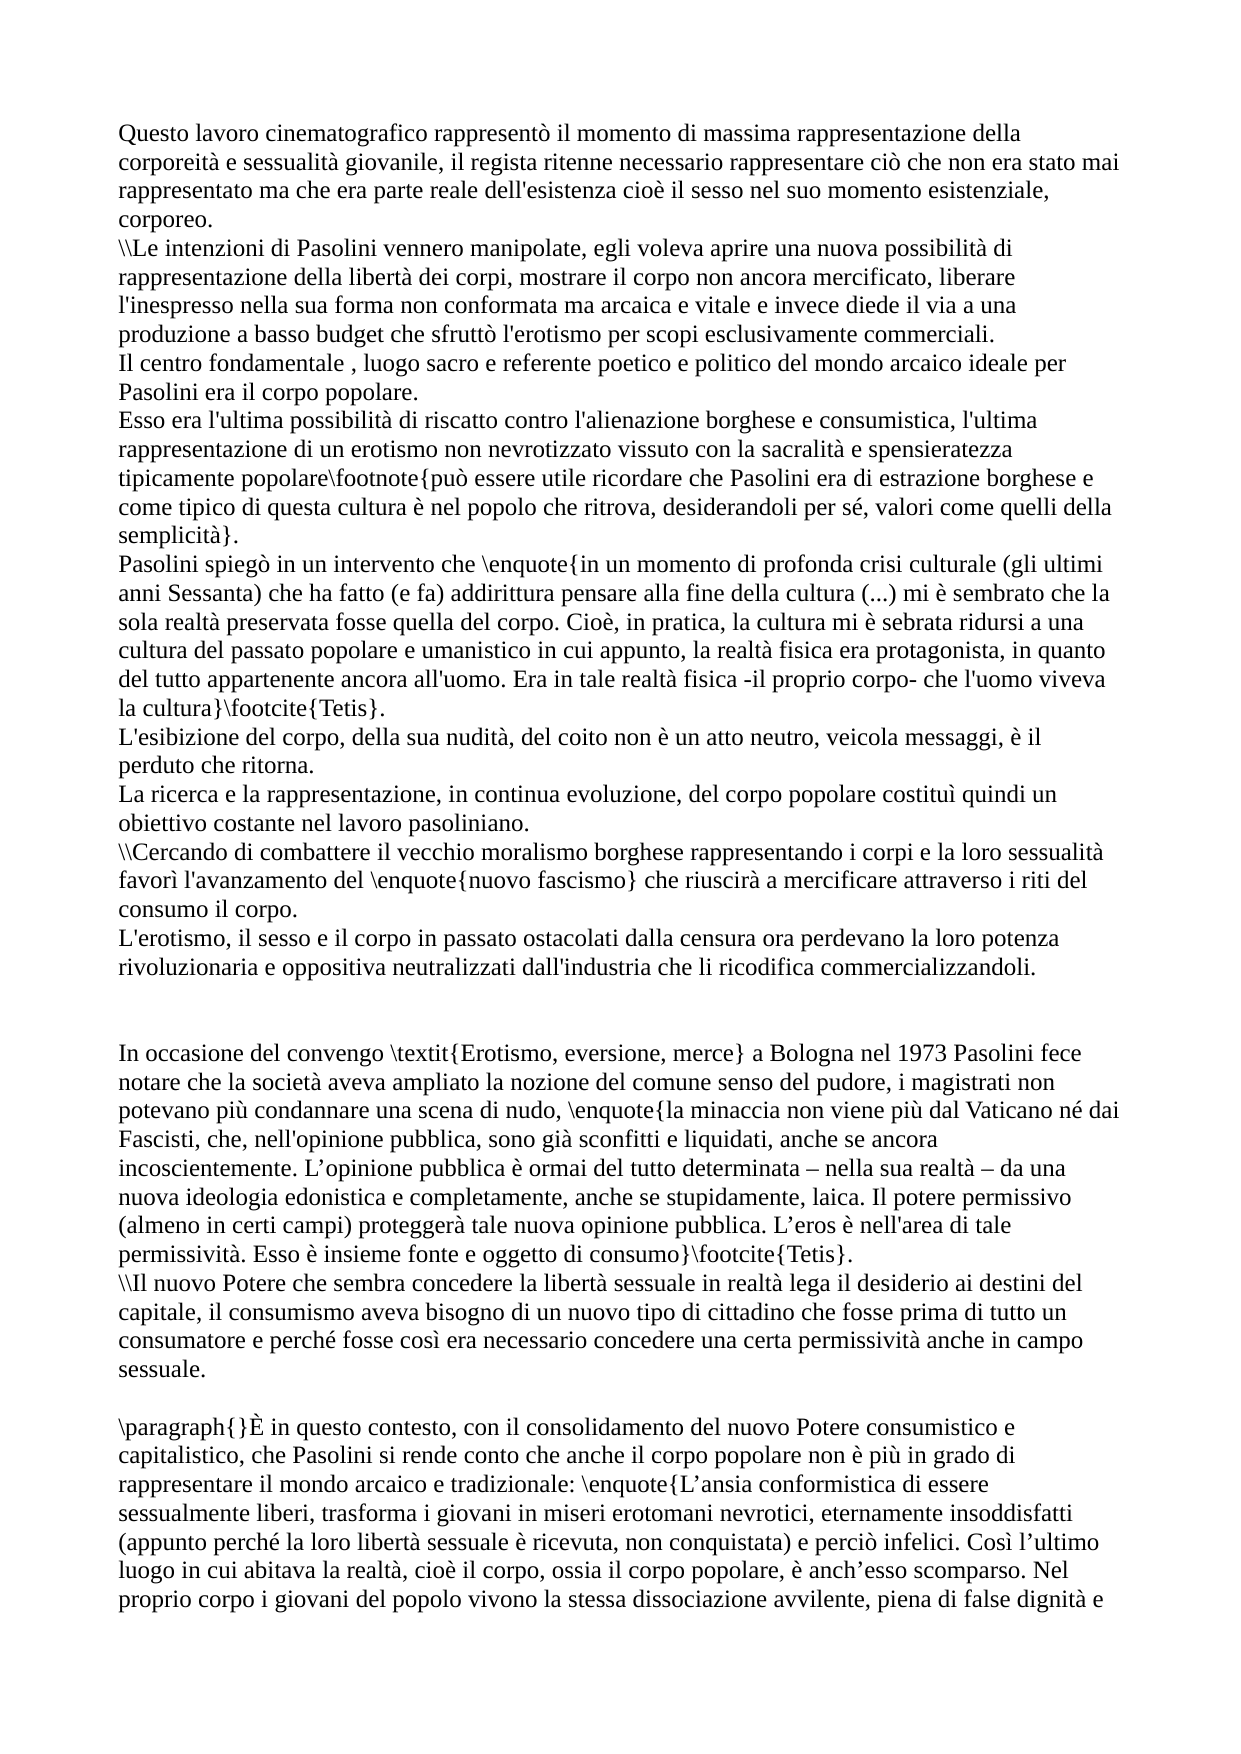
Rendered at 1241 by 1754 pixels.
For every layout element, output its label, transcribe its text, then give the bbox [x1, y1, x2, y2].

text Questo lavoro cinematografico rappresentò il momento di massima rappresentazione della corporeità e sessualità giovanile, il regista ritenne necessario rappresentare ciò che non era stato mai rappresentato ma che era parte reale dell'esistenza cioè il sesso nel suo momento esistenziale, corporeo. \\Le intenzioni di Pasolini vennero manipolate, egli voleva aprire una nuova possibilità di rappresentazione della libertà dei corpi, mostrare il corpo non ancora mercificato, liberare l'inespresso nella sua forma non conformata ma arcaica e vitale e invece diede il via a una produzione a basso budget che sfruttò l'erotismo per scopi esclusivamente commerciali. Il centro fondamentale , luogo sacro e referente poetico e politico del mondo arcaico ideale per Pasolini era il corpo popolare. Esso era l'ultima possibilità di riscatto contro l'alienazione borghese e consumistica, l'ultima rappresentazione di un erotismo non nevrotizzato vissuto con la sacralità e spensieratezza tipicamente popolare\footnote{può essere utile ricordare che Pasolini era di estrazione borghese e come tipico di questa cultura è nel popolo che ritrova, desiderandoli per sé, valori come quelli della semplicità}. Pasolini spiegò in un intervento che \enquote{in un momento di profonda crisi culturale (gli ultimi anni Sessanta) che ha fatto (e fa) addirittura pensare alla fine della cultura (...) mi è sembrato che la sola realtà preservata fosse quella del corpo. Cioè, in pratica, la cultura mi è sebrata ridursi a una cultura del passato popolare e umanistico in cui appunto, la realtà fisica era protagonista, in quanto del tutto appartenente ancora all'uomo. Era in tale realtà fisica -il proprio corpo- che l'uomo viveva la cultura}\footcite{Tetis}. L'esibizione del corpo, della sua nudità, del coito non è un atto neutro, veicola messaggi, è il perduto che ritorna. La ricerca e la rappresentazione, in continua evoluzione, del corpo popolare costituì quindi un obiettivo costante nel lavoro pasoliniano. \\Cercando di combattere il vecchio moralismo borghese rappresentando i corpi e la loro sessualità favorì l'avanzamento del \enquote{nuovo fascismo} che riuscirà a mercificare attraverso i riti del consumo il corpo. L'erotismo, il sesso e il corpo in passato ostacolati dalla censura ora perdevano la loro potenza rivoluzionaria e oppositiva neutralizzati dall'industria che li ricodifica commercializzandoli. In occasione del convengo \textit{Erotismo, eversione, merce} a Bologna nel 1973 Pasolini fece notare che la società aveva ampliato la nozione del comune senso del pudore, i magistrati non potevano più condannare una scena di nudo, \enquote{la minaccia non viene più dal Vaticano né dai Fascisti, che, nell'opinione pubblica, sono già sconfitti e liquidati, anche se ancora incoscientemente. L’opinione pubblica è ormai del tutto determinata – nella sua realtà – da una nuova ideologia edonistica e completamente, anche se stupidamente, laica. Il potere permissivo (almeno in certi campi) proteggerà tale nuova opinione pubblica. L’eros è nell'area di tale permissività. Esso è insieme fonte e oggetto di consumo}\footcite{Tetis}. \\Il nuovo Potere che sembra concedere la libertà sessuale in realtà lega il desiderio ai destini del capitale, il consumismo aveva bisogno di un nuovo tipo di cittadino che fosse prima di tutto un consumatore e perché fosse così era necessario concedere una certa permissività anche in campo sessuale. \paragraph{}È in questo contesto, con il consolidamento del nuovo Potere consumistico e capitalistico, che Pasolini si rende conto che anche il corpo popolare non è più in grado di rappresentare il mondo arcaico e tradizionale: \enquote{L’ansia conformistica di essere sessualmente liberi, trasforma i giovani in miseri erotomani nevrotici, eternamente insoddisfatti (appunto perché la loro libertà sessuale è ricevuta, non conquistata) e perciò infelici. Così l’ultimo luogo in cui abitava la realtà, cioè il corpo, ossia il corpo popolare, è anch’esso scomparso. Nel proprio corpo i giovani del popolo vivono la stessa dissociazione avvilente, piena di false dignità e [118, 118, 1122, 1613]
